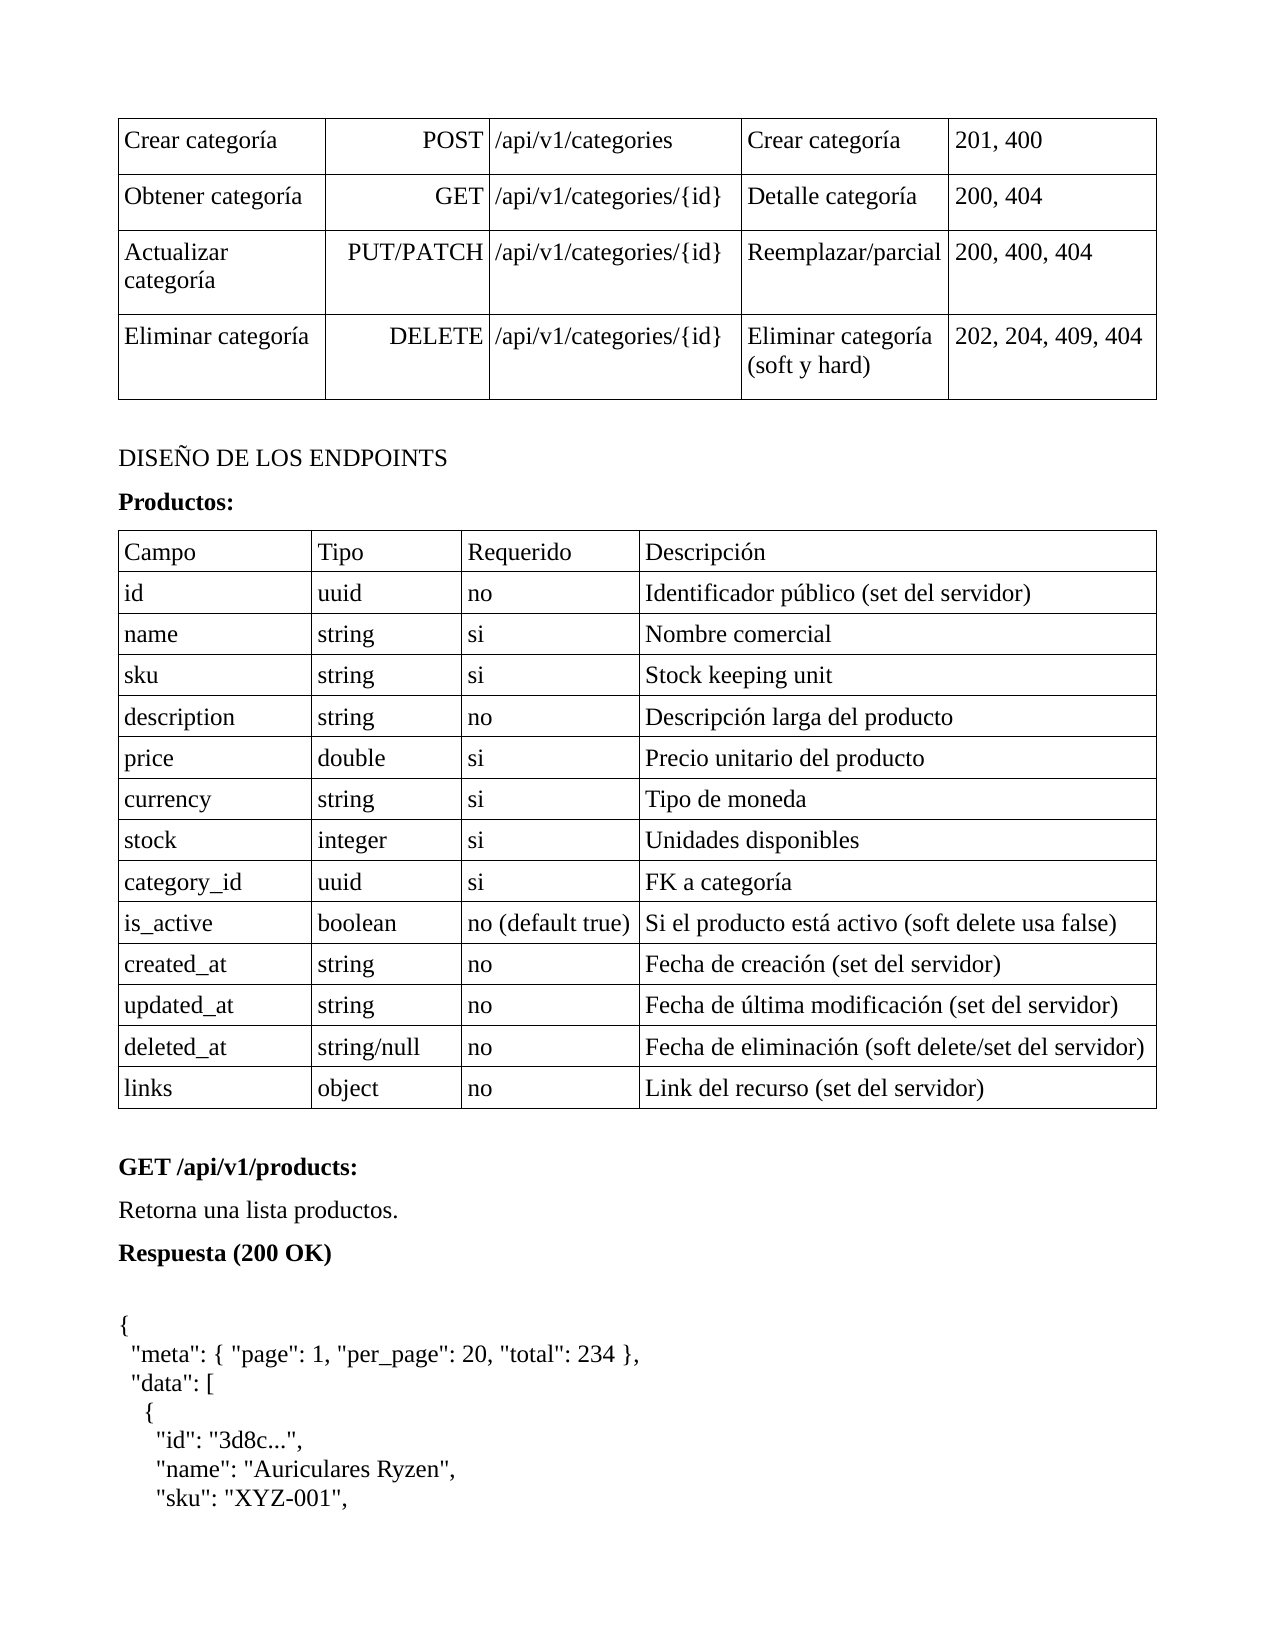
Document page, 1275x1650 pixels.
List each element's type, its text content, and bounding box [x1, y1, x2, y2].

table_cell deleted_at [119, 1026, 311, 1066]
table_cell id [119, 572, 311, 612]
table_header Descripción [640, 531, 1156, 571]
table_cell no [462, 1067, 639, 1107]
table_cell created_at [119, 944, 311, 984]
table_cell Fecha de eliminación (soft delete/set del servidor) [640, 1026, 1156, 1066]
table_cell Eliminar categoría (soft y hard) [742, 315, 948, 399]
table_cell 201, 400 [949, 119, 1156, 174]
text GET /api/v1/products: [118, 1152, 1157, 1181]
table_cell category_id [119, 861, 311, 901]
text { [118, 1397, 1157, 1426]
table_cell /api/v1/categories/{id} [490, 175, 741, 230]
table_cell description [119, 696, 311, 736]
text "id": "3d8c...", [118, 1426, 1157, 1454]
table_cell /api/v1/categories/{id} [490, 315, 741, 399]
table_cell string [312, 779, 461, 819]
table_cell Reemplazar/parcial [742, 231, 948, 314]
table_cell si [462, 820, 639, 860]
table_cell Fecha de creación (set del servidor) [640, 944, 1156, 984]
table_cell Crear categoría [119, 119, 325, 174]
table_cell boolean [312, 902, 461, 942]
table_cell Si el producto está activo (soft delete usa false) [640, 902, 1156, 942]
table_cell string/null [312, 1026, 461, 1066]
text Productos: [118, 487, 1157, 515]
table_cell links [119, 1067, 311, 1107]
table_cell Nombre comercial [640, 614, 1156, 654]
table_cell stock [119, 820, 311, 860]
table_cell si [462, 737, 639, 777]
text DISEÑO DE LOS ENDPOINTS [118, 443, 1157, 472]
table_cell currency [119, 779, 311, 819]
text Retorna una lista productos. [118, 1195, 1157, 1224]
table_cell Precio unitario del producto [640, 737, 1156, 777]
table_cell uuid [312, 572, 461, 612]
table_header Requerido [462, 531, 639, 571]
table_cell string [312, 944, 461, 984]
table_cell price [119, 737, 311, 777]
table_cell Detalle categoría [742, 175, 948, 230]
table_cell Tipo de moneda [640, 779, 1156, 819]
table_cell string [312, 985, 461, 1025]
text "sku": "XYZ-001", [118, 1483, 1157, 1512]
table_cell object [312, 1067, 461, 1107]
table_cell /api/v1/categories/{id} [490, 231, 741, 314]
table_cell 200, 404 [949, 175, 1156, 230]
table_cell name [119, 614, 311, 654]
table_cell Link del recurso (set del servidor) [640, 1067, 1156, 1107]
table_cell 202, 204, 409, 404 [949, 315, 1156, 399]
table_cell no [462, 572, 639, 612]
table_cell no [462, 1026, 639, 1066]
table_cell string [312, 614, 461, 654]
table_cell POST [326, 119, 489, 174]
table_header Campo [119, 531, 311, 571]
table_cell si [462, 614, 639, 654]
table_cell no [462, 944, 639, 984]
table_cell sku [119, 655, 311, 695]
table_cell Actualizar categoría [119, 231, 325, 314]
table_cell no [462, 696, 639, 736]
table_cell FK a categoría [640, 861, 1156, 901]
table_cell string [312, 696, 461, 736]
table_cell string [312, 655, 461, 695]
table_cell DELETE [326, 315, 489, 399]
table_cell 200, 400, 404 [949, 231, 1156, 314]
table_cell is_active [119, 902, 311, 942]
table_header Tipo [312, 531, 461, 571]
table_cell PUT/PATCH [326, 231, 489, 314]
table_cell double [312, 737, 461, 777]
table_cell si [462, 861, 639, 901]
table_cell Stock keeping unit [640, 655, 1156, 695]
text "data": [ [118, 1368, 1157, 1397]
table_cell /api/v1/categories [490, 119, 741, 174]
table_cell Unidades disponibles [640, 820, 1156, 860]
table_cell no [462, 985, 639, 1025]
table_cell Descripción larga del producto [640, 696, 1156, 736]
table_cell Crear categoría [742, 119, 948, 174]
table_cell Fecha de última modificación (set del servidor) [640, 985, 1156, 1025]
text Respuesta (200 OK) [118, 1238, 1157, 1267]
table_cell updated_at [119, 985, 311, 1025]
table_cell no (default true) [462, 902, 639, 942]
table_cell si [462, 655, 639, 695]
table_cell si [462, 779, 639, 819]
table_cell Eliminar categoría [119, 315, 325, 399]
text { [118, 1282, 1157, 1339]
table_cell Obtener categoría [119, 175, 325, 230]
table_cell integer [312, 820, 461, 860]
table_cell uuid [312, 861, 461, 901]
table_cell GET [326, 175, 489, 230]
table_cell Identificador público (set del servidor) [640, 572, 1156, 612]
text "meta": { "page": 1, "per_page": 20, "total": 234 }, [118, 1339, 1157, 1368]
text "name": "Auriculares Ryzen", [118, 1454, 1157, 1483]
